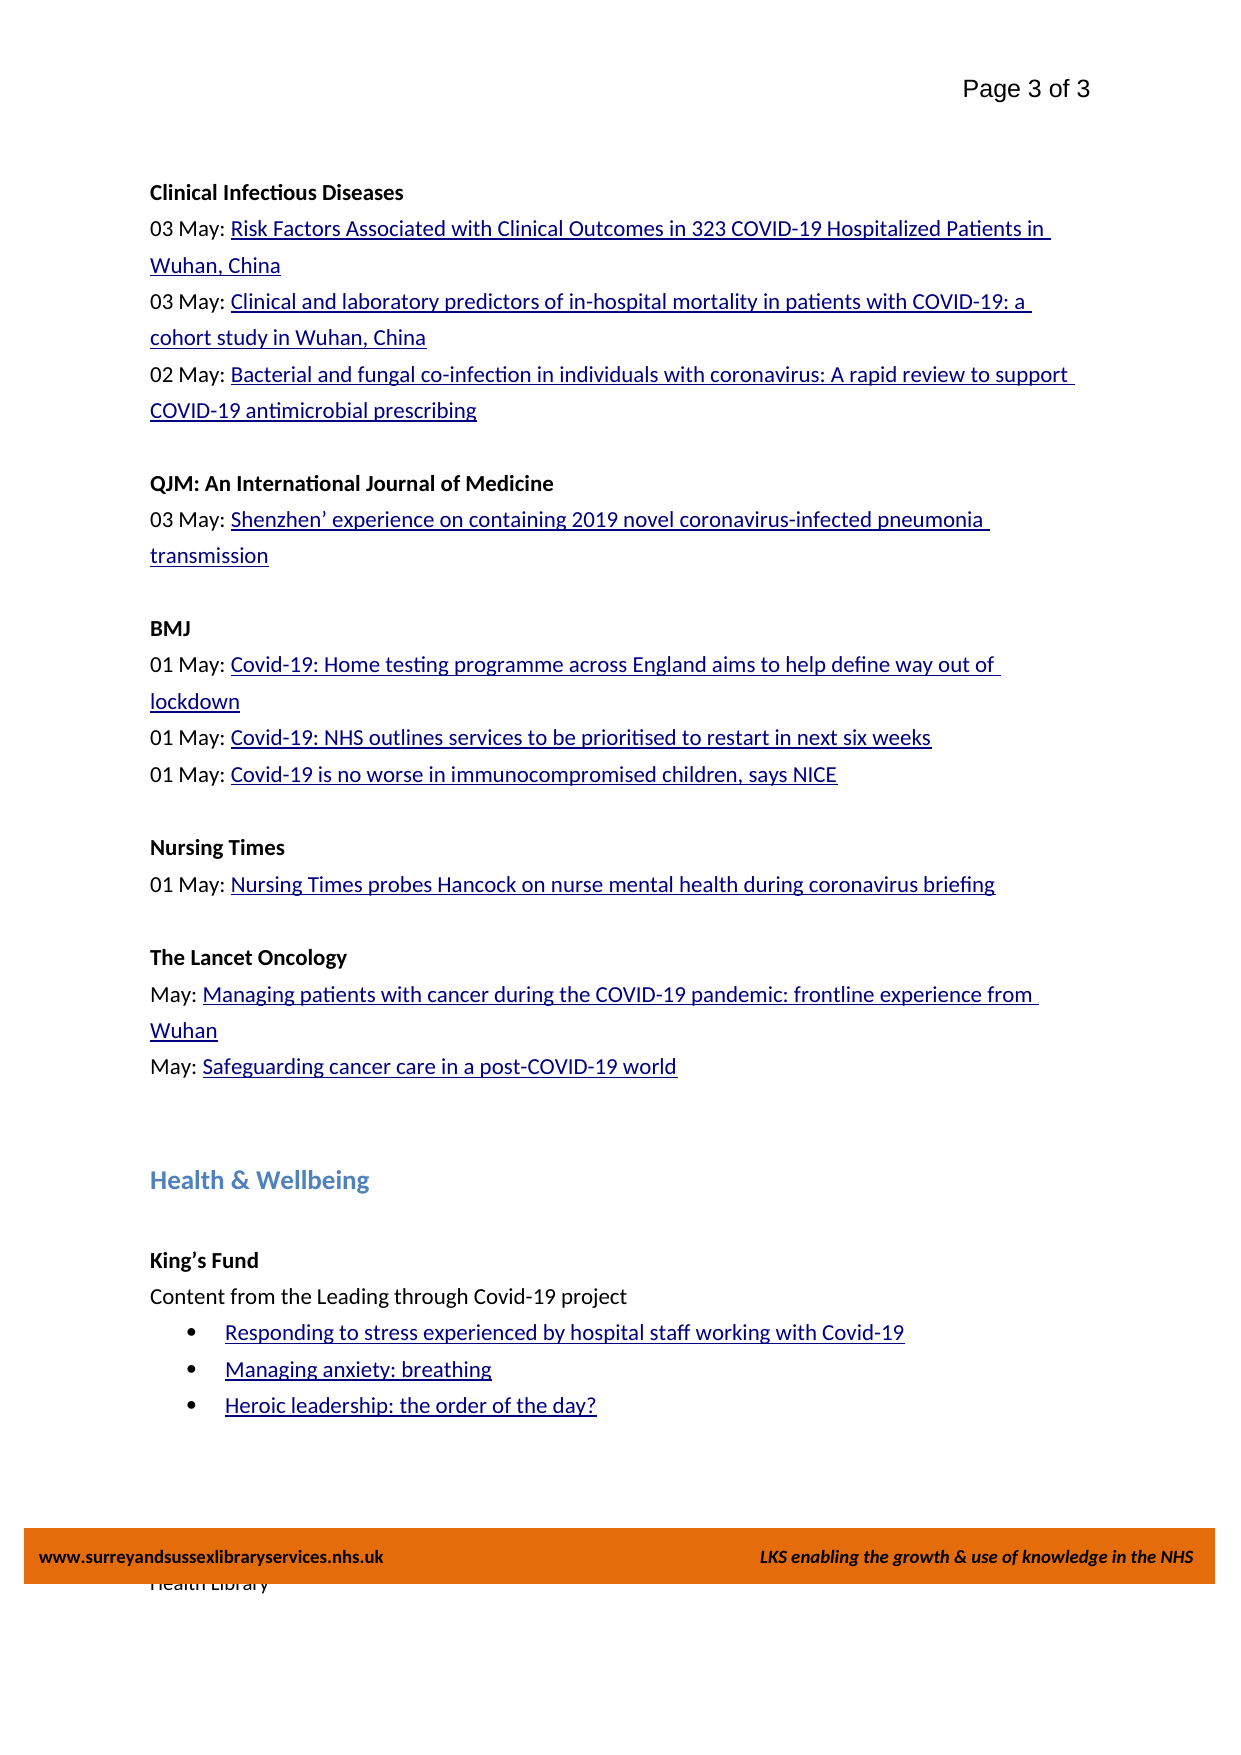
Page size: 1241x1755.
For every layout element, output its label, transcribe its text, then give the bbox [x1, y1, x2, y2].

text Clinical Infectious Diseases [150, 178, 1090, 206]
text King’s Fund [150, 1246, 1090, 1274]
text 01 May: Nursing Times probes Hancock on nurse mental health during coronavirus briefing [150, 870, 1090, 898]
list Heroic leadership: the order of the day? [187, 1391, 1090, 1419]
text Content from the Leading through Covid-19 project [150, 1282, 1090, 1310]
text The Lancet Oncology [150, 943, 1090, 971]
text 03 May: Risk Factors Associated with Clinical Outcomes in 323 COVID-19 Hospitalized Patients in Wuhan, China [150, 214, 1090, 279]
text 01 May: Covid-19: Home testing programme across England aims to help define way out of lockdown [150, 651, 1090, 715]
list Managing anxiety: breathing [187, 1355, 1090, 1383]
subtitle Health & Wellbeing [150, 1163, 1090, 1196]
text 03 May: Clinical and laboratory predictors of in-hospital mortality in patients with COVID-19: a cohort study in Wuhan, China [150, 287, 1090, 351]
text 03 May: Shenzhen’ experience on containing 2019 novel coronavirus-infected pneumonia transmission [150, 505, 1090, 569]
list Responding to stress experienced by hospital staff working with Covid-19 [187, 1318, 1090, 1347]
text 02 May: Bacterial and fungal co-infection in individuals with coronavirus: A rapid review to support COVID-19 antimicrobial prescribing [150, 360, 1090, 424]
text BMJ [150, 614, 1090, 642]
text 01 May: Covid-19: NHS outlines services to be prioritised to restart in next six weeks [150, 723, 1090, 751]
text This daily current awareness incorporates some content created and shared with permission by Whittington Health Library [150, 1584, 1090, 1595]
text Nursing Times [150, 833, 1090, 861]
text May: Safeguarding cancer care in a post-COVID-19 world [150, 1052, 1090, 1080]
text QJM: An International Journal of Medicine [150, 469, 1090, 497]
text 01 May: Covid-19 is no worse in immunocompromised children, says NICE [150, 760, 1090, 788]
text May: Managing patients with cancer during the COVID-19 pandemic: frontline experience from Wuhan [150, 980, 1090, 1044]
